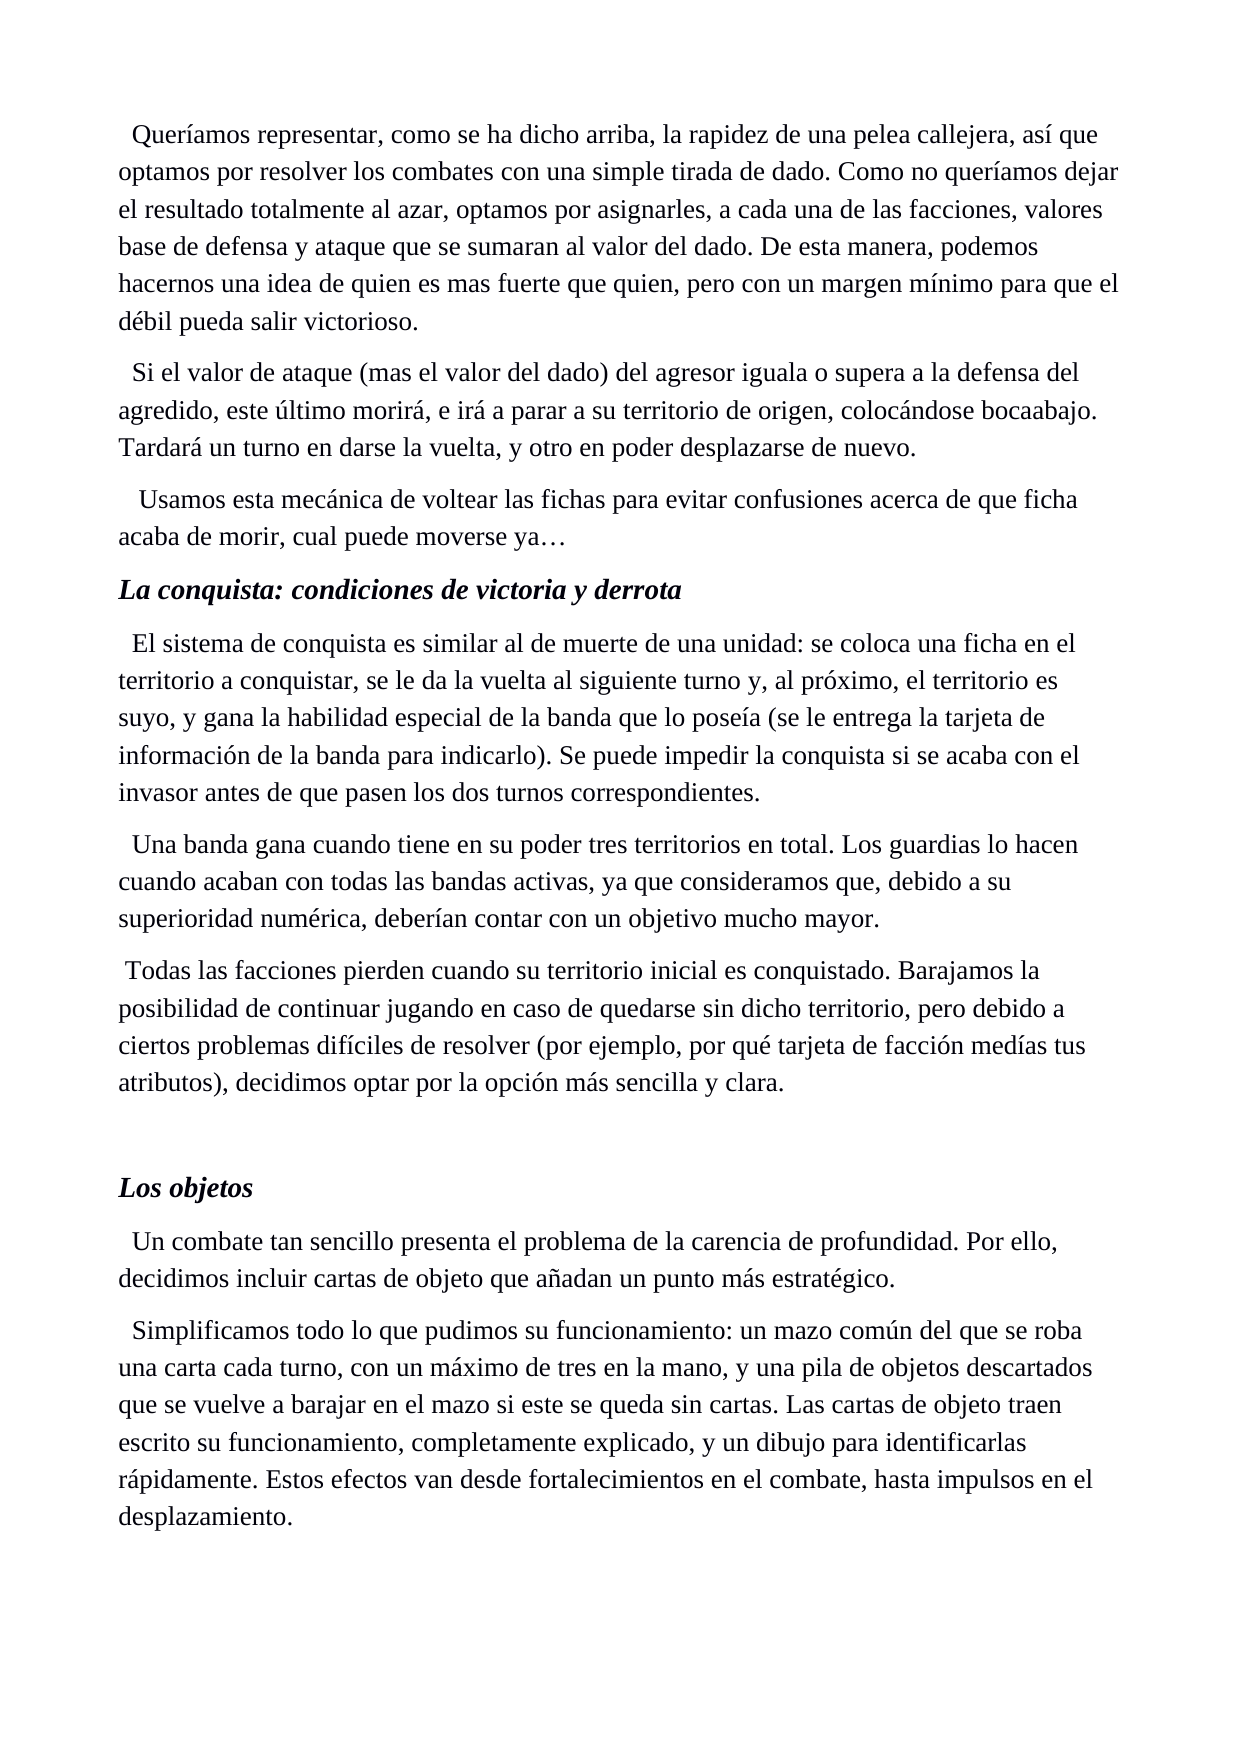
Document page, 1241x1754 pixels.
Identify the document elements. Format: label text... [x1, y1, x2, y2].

text El sistema de conquista es similar al de muerte de una unidad: se coloca una ficha en el territorio a conquistar, se le da la vuelta al siguiente turno y, al próximo, el territorio es suyo, y gana la habilidad especial de la banda que lo poseía (se le entrega la tarjeta de información de la banda para indicarlo). Se puede impedir la conquista si se acaba con el invasor antes de que pasen los dos turnos correspondientes. [118, 627, 1122, 807]
text La conquista: condiciones de victoria y derrota [118, 572, 1122, 606]
text Todas las facciones pierden cuando su territorio inicial es conquistado. Barajamos la posibilidad de continuar jugando en caso de quedarse sin dicho territorio, pero debido a ciertos problemas difíciles de resolver (por ejemplo, por qué tarjeta de facción medías tus atributos), decidimos optar por la opción más sencilla y clara. [118, 954, 1122, 1097]
text Los objetos [118, 1170, 1122, 1203]
text Usamos esta mecánica de voltear las fichas para evitar confusiones acerca de que ficha acaba de morir, cual puede moverse ya… [118, 483, 1122, 551]
text Un combate tan sencillo presenta el problema de la carencia de profundidad. Por ello, decidimos incluir cartas de objeto que añadan un punto más estratégico. [118, 1225, 1122, 1293]
text Simplificamos todo lo que pudimos su funcionamiento: un mazo común del que se roba una carta cada turno, con un máximo de tres en la mano, y una pila de objetos descartados que se vuelve a barajar en el mazo si este se queda sin cartas. Las cartas de objeto traen escrito su funcionamiento, completamente explicado, y un dibujo para identificarlas rápidamente. Estos efectos van desde fortalecimientos en el combate, hasta impulsos en el desplazamiento. [118, 1314, 1122, 1532]
text Una banda gana cuando tiene en su poder tres territorios en total. Los guardias lo hacen cuando acaban con todas las bandas activas, ya que consideramos que, debido a su superioridad numérica, deberían contar con un objetivo mucho mayor. [118, 828, 1122, 934]
text Si el valor de ataque (mas el valor del dado) del agresor iguala o supera a la defensa del agredido, este último morirá, e irá a parar a su territorio de origen, colocándose bocaabajo. Tardará un turno en darse la vuelta, y otro en poder desplazarse de nuevo. [118, 356, 1122, 462]
text Queríamos representar, como se ha dicho arriba, la rapidez de una pelea callejera, así que optamos por resolver los combates con una simple tirada de dado. Como no queríamos dejar el resultado totalmente al azar, optamos por asignarles, a cada una de las facciones, valores base de defensa y ataque que se sumaran al valor del dado. De esta manera, podemos hacernos una idea de quien es mas fuerte que quien, pero con un margen mínimo para que el débil pueda salir victorioso. [118, 118, 1122, 336]
